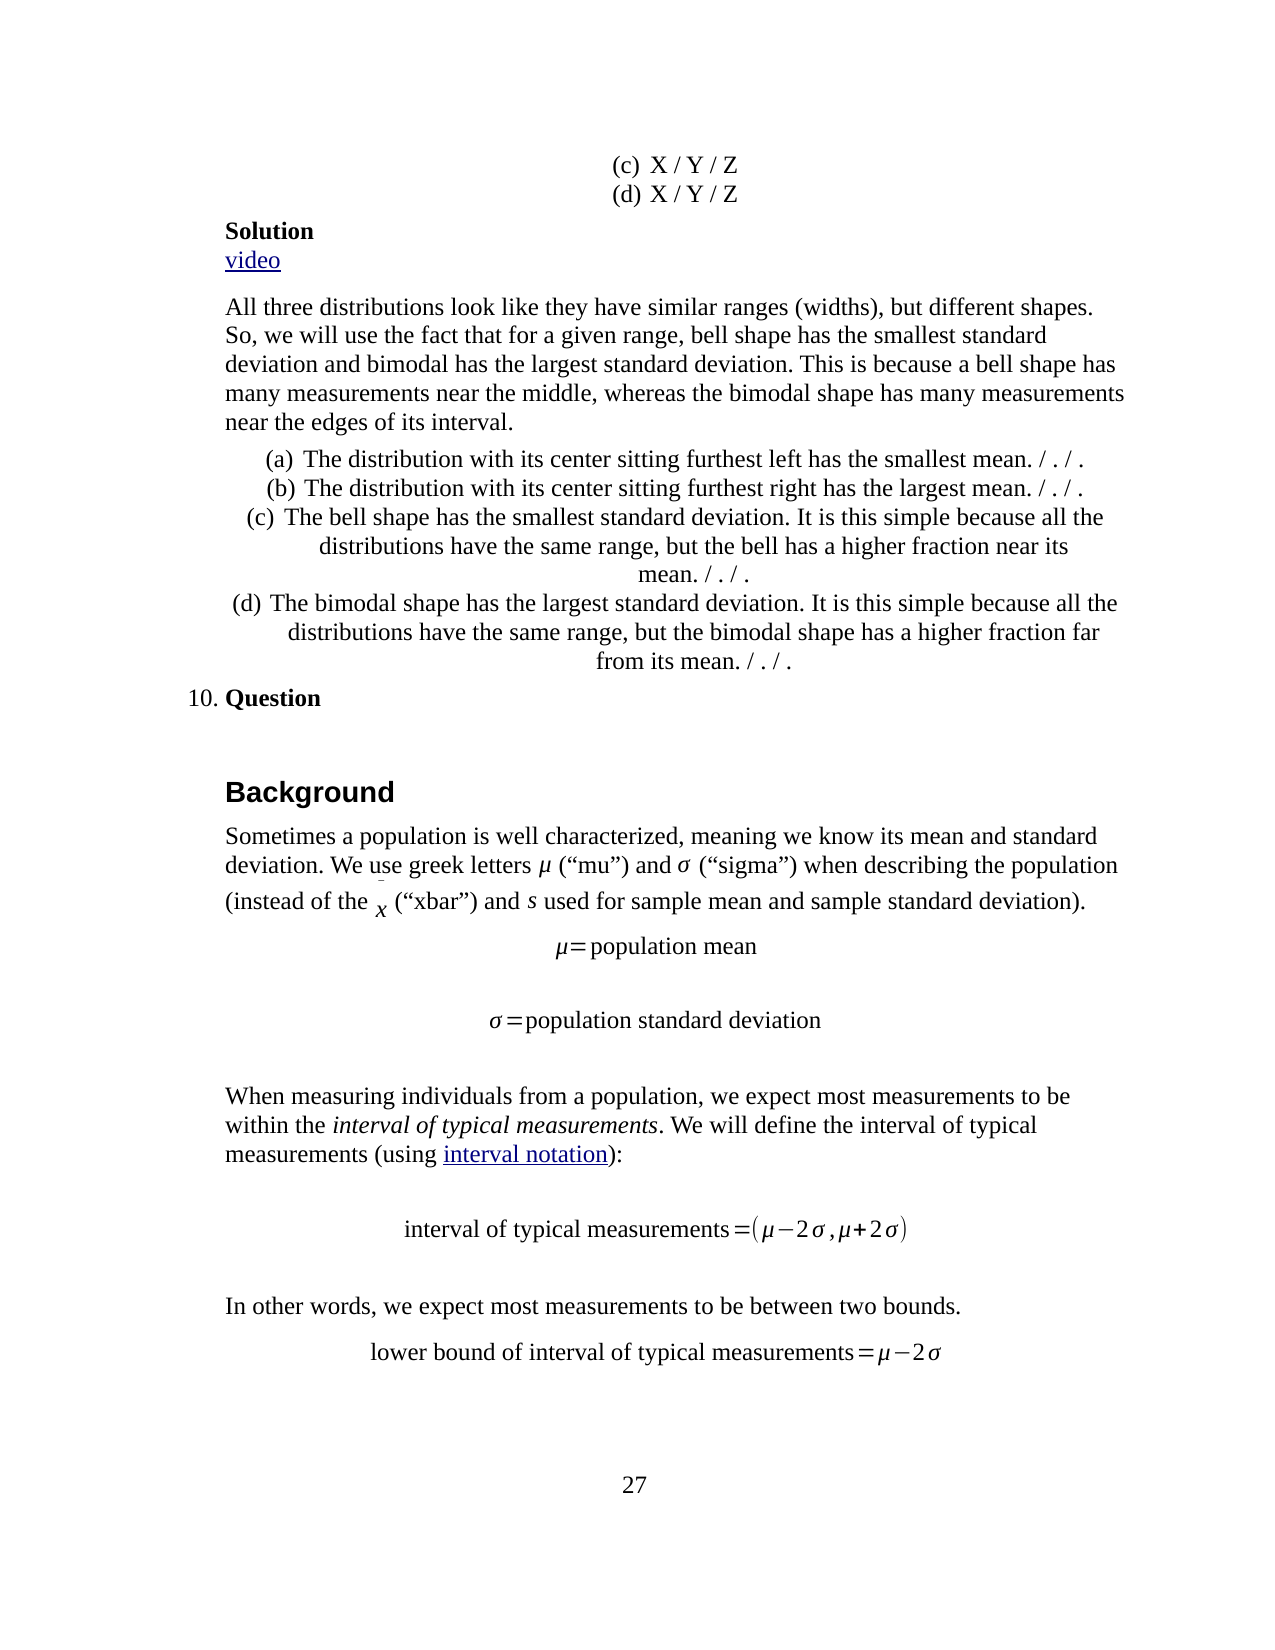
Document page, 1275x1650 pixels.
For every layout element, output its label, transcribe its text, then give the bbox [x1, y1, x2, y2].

list The distribution with its center sitting furthest right has the largest mean. / . / . [225, 473, 1125, 502]
subtitle Background [187, 775, 1125, 808]
list Sometimes a population is well characterized, meaning we know its mean and standard deviation. We use greek letters (“mu”) and (“sigma”) when describing the population (instead of the (“xbar”) and used for sample mean and sample standard deviation). [187, 821, 1125, 923]
list The bell shape has the smallest standard deviation. It is this simple because all the distributions have the same range, but the bell has a higher fraction near its mean. / . / . [225, 502, 1125, 588]
list The bimodal shape has the largest standard deviation. It is this simple because all the distributions have the same range, but the bimodal shape has a higher fraction far from its mean. / . / . [225, 588, 1125, 674]
list When measuring individuals from a population, we expect most measurements to be within the interval of typical measurements. We will define the interval of typical measurements (using interval notation): [187, 1081, 1125, 1168]
list Question [187, 683, 1125, 741]
list In other words, we expect most measurements to be between two bounds. [187, 1291, 1125, 1320]
list All three distributions look like they have similar ranges (widths), but different shapes. So, we will use the fact that for a given range, bell shape has the smallest standard deviation and bimodal has the largest standard deviation. This is because a bell shape has many measurements near the middle, whereas the bimodal shape has many measurements near the edges of its interval. [187, 292, 1125, 436]
list X / Y / Z [225, 179, 1125, 207]
list X / Y / Z [225, 150, 1125, 179]
list Solution video [187, 216, 1125, 274]
list The distribution with its center sitting furthest left has the smallest mean. / . / . [225, 444, 1125, 473]
